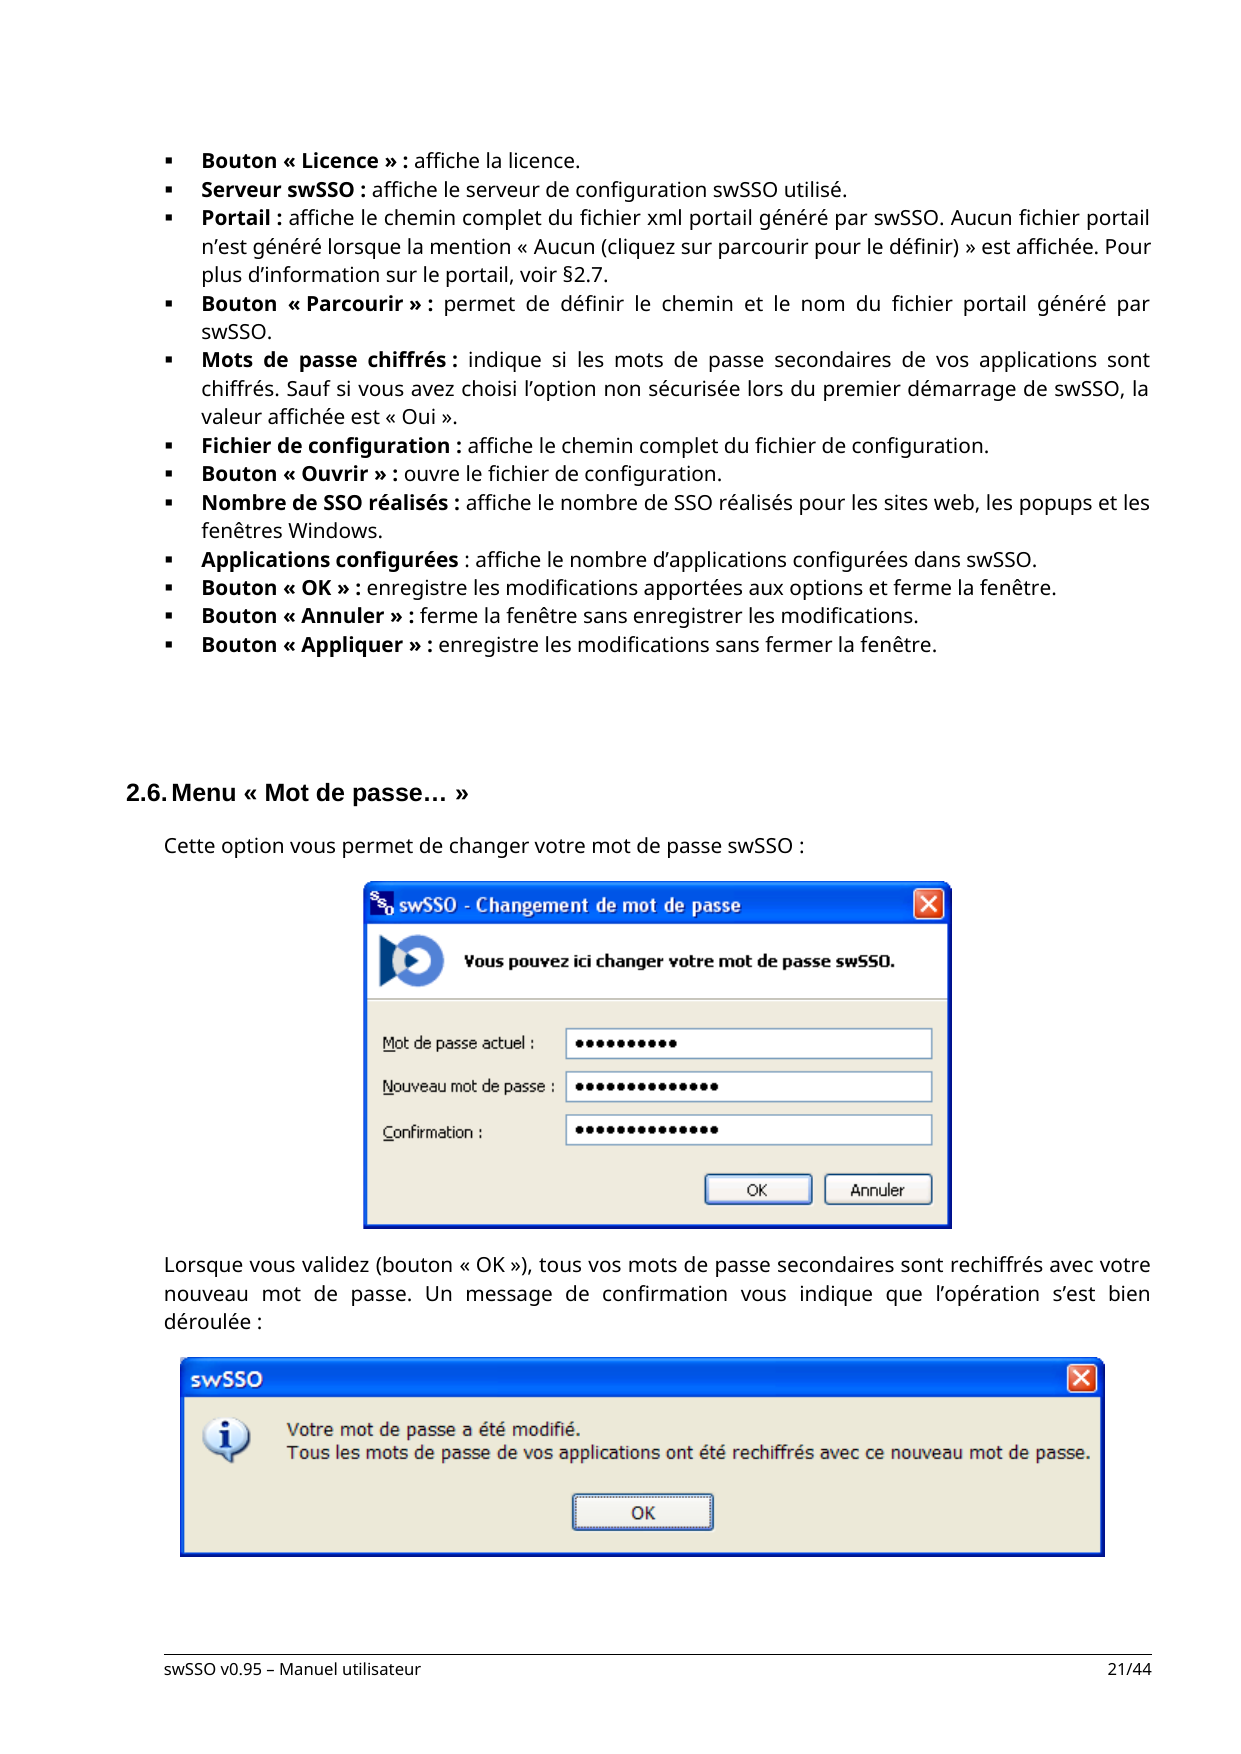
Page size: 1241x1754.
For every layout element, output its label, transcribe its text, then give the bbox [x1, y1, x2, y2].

subtitle Menu « Mot de passe… » [126, 778, 1152, 807]
text Cette option vous permet de changer votre mot de passe swSSO : [164, 832, 1152, 860]
list Bouton « Parcourir » : permet de définir le chemin et le nom du fichier portail généré par swSSO. [164, 289, 1152, 346]
list Bouton « Appliquer » : enregistre les modifications sans fermer la fenêtre. [164, 630, 1152, 658]
list Portail : affiche le chemin complet du fichier xml portail généré par swSSO. Aucun fichier portail n’est généré lorsque la mention « Aucun (cliquez sur parcourir pour le définir) » est affichée. Pour plus d’information sur le portail, voir §2.7. [164, 203, 1152, 289]
list Serveur swSSO : affiche le serveur de configuration swSSO utilisé. [164, 175, 1152, 203]
list Applications configurées : affiche le nombre d’applications configurées dans swSSO. [164, 545, 1152, 573]
list Bouton « Licence » : affiche la licence. [164, 147, 1152, 175]
list Bouton « Annuler » : ferme la fenêtre sans enregistrer les modifications. [164, 602, 1152, 630]
list Fichier de configuration : affiche le chemin complet du fichier de configuration. [164, 431, 1152, 459]
list Bouton « OK » : enregistre les modifications apportées aux options et ferme la fenêtre. [164, 573, 1152, 602]
text Lorsque vous validez (bouton « OK »), tous vos mots de passe secondaires sont rechiffrés avec votre nouveau mot de passe. Un message de confirmation vous indique que l’opération s’est bien déroulée : [164, 1251, 1152, 1336]
list Bouton « Ouvrir » : ouvre le fichier de configuration. [164, 459, 1152, 488]
list Mots de passe chiffrés : indique si les mots de passe secondaires de vos applications sont chiffrés. Sauf si vous avez choisi l’option non sécurisée lors du premier démarrage de swSSO, la valeur affichée est « Oui ». [164, 346, 1152, 431]
list Nombre de SSO réalisés : affiche le nombre de SSO réalisés pour les sites web, les popups et les fenêtres Windows. [164, 488, 1152, 545]
picture [363, 881, 952, 1229]
picture [180, 1357, 1105, 1557]
